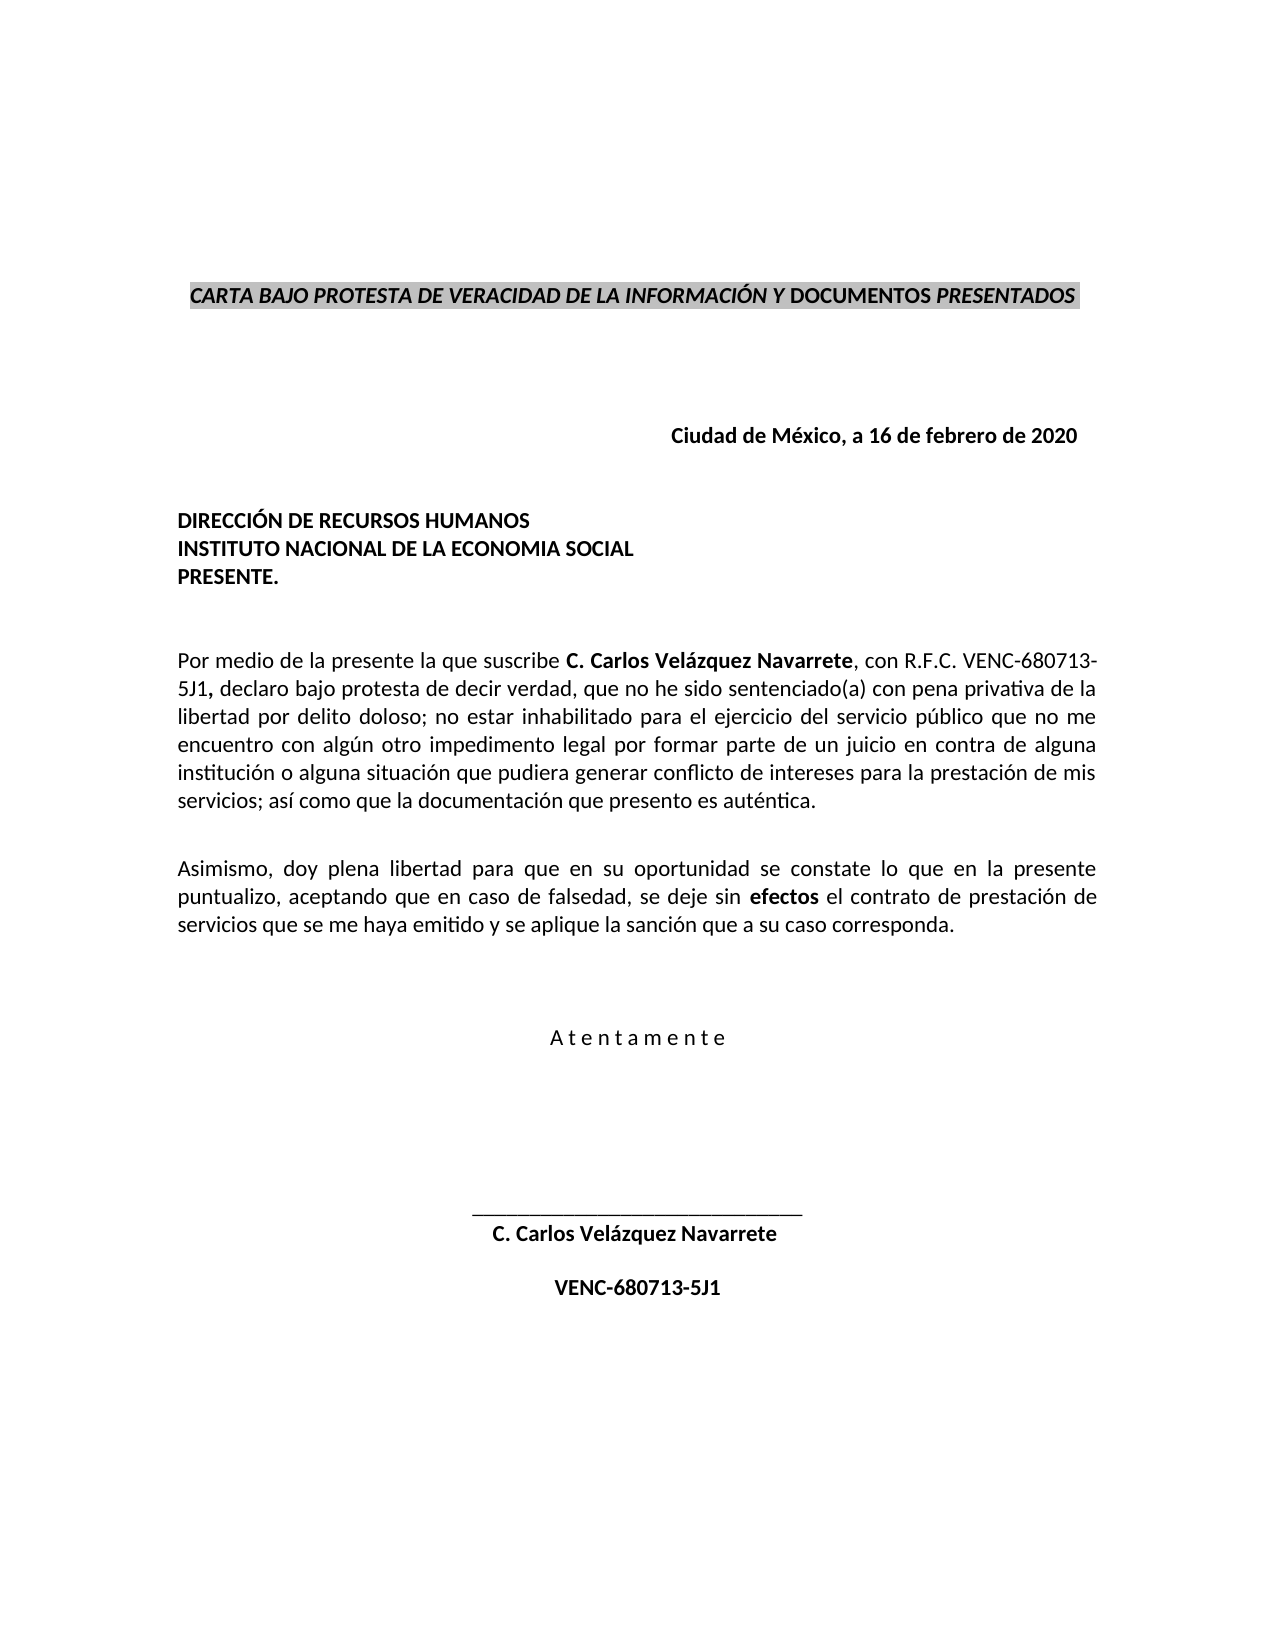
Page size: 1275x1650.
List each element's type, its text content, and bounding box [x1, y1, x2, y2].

text INSTITUTO NACIONAL DE LA ECONOMIA SOCIAL [177, 534, 1098, 562]
text Por medio de la presente la que suscribe C. Carlos Velázquez Navarrete, con R.F.C. VENC-680713-5J1, declaro bajo protesta de decir verdad, que no he sido sentenciado(a) con pena privativa de la libertad por delito doloso; no estar inhabilitado para el ejercicio del servicio público que no me encuentro con algún otro impedimento legal por formar parte de un juicio en contra de alguna institución o alguna situación que pudiera generar conflicto de intereses para la prestación de mis servicios; así como que la documentación que presento es auténtica. [177, 646, 1098, 814]
text Asimismo, doy plena libertad para que en su oportunidad se constate lo que en la presente puntualizo, aceptando que en caso de falsedad, se deje sin efectos el contrato de prestación de servicios que se me haya emitido y se aplique la sanción que a su caso corresponda. [177, 854, 1098, 938]
text Ciudad de México, a 16 de febrero de 2020 [620, 422, 1098, 450]
text VENC-680713-5J1 [177, 1273, 1098, 1301]
text CARTA BAJO PROTESTA DE VERACIDAD DE LA INFORMACIÓN Y DOCUMENTOS PRESENTADOS [177, 282, 1098, 309]
text PRESENTE. [177, 562, 1098, 590]
text _____________________________ [177, 1191, 1098, 1219]
text C. Carlos Velázquez Navarrete [177, 1219, 1098, 1247]
text DIRECCIÓN DE RECURSOS HUMANOS [177, 506, 1098, 534]
text A t e n t a m e n t e [177, 1023, 1098, 1051]
